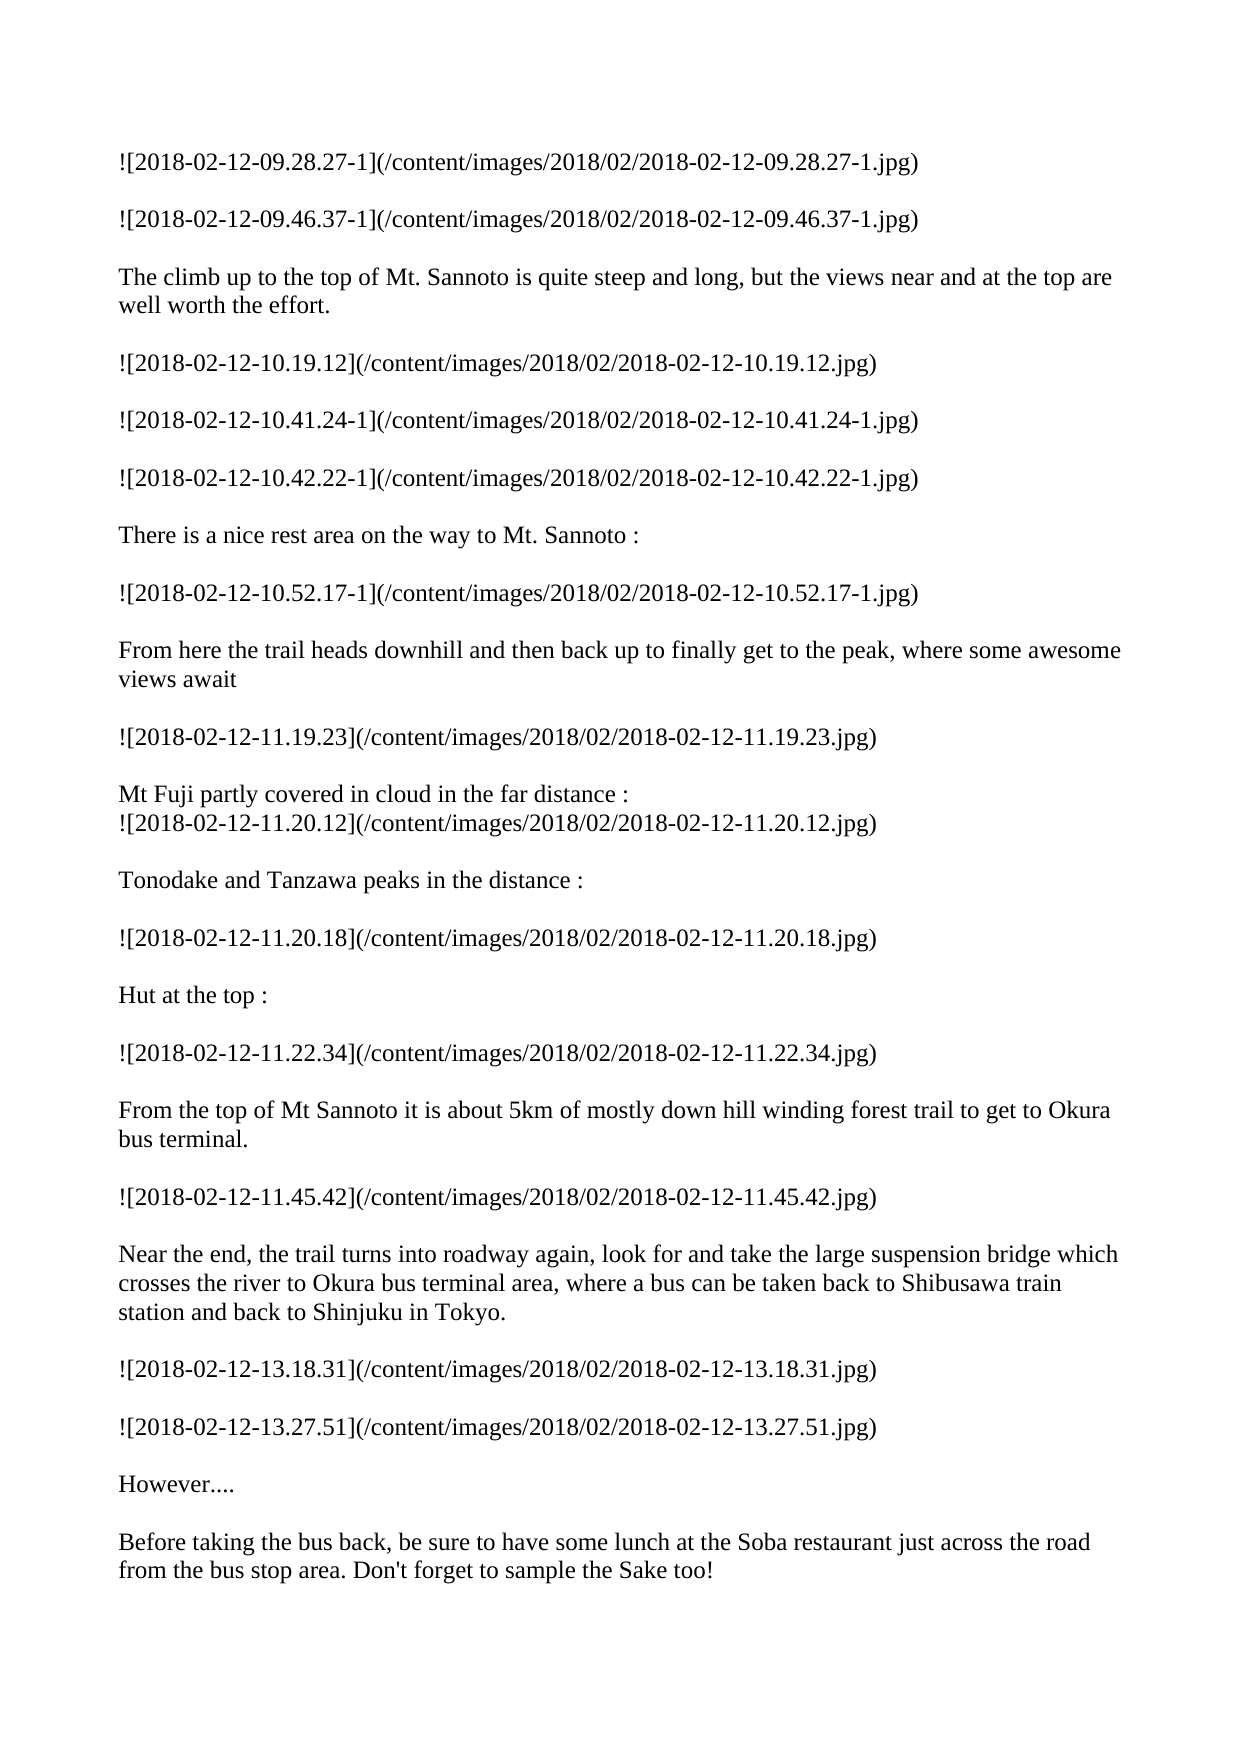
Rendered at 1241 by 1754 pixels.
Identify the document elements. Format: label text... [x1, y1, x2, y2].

text ![2018-02-12-10.52.17-1](/content/images/2018/02/2018-02-12-10.52.17-1.jpg) [118, 578, 1122, 607]
text From the top of Mt Sannoto it is about 5km of mostly down hill winding forest trail to get to Okura bus terminal. [118, 1096, 1122, 1153]
text ![2018-02-12-10.41.24-1](/content/images/2018/02/2018-02-12-10.41.24-1.jpg) [118, 406, 1122, 434]
text ![2018-02-12-11.22.34](/content/images/2018/02/2018-02-12-11.22.34.jpg) [118, 1038, 1122, 1067]
text There is a nice rest area on the way to Mt. Sannoto : [118, 521, 1122, 549]
text Tonodake and Tanzawa peaks in the distance : [118, 866, 1122, 894]
text Before taking the bus back, be sure to have some lunch at the Soba restaurant just across the road from the bus stop area. Don't forget to sample the Sake too! [118, 1527, 1122, 1584]
text ![2018-02-12-09.46.37-1](/content/images/2018/02/2018-02-12-09.46.37-1.jpg) [118, 204, 1122, 233]
text ![2018-02-12-09.28.27-1](/content/images/2018/02/2018-02-12-09.28.27-1.jpg) [118, 147, 1122, 176]
text However.... [118, 1469, 1122, 1498]
text ![2018-02-12-10.19.12](/content/images/2018/02/2018-02-12-10.19.12.jpg) [118, 348, 1122, 377]
text From here the trail heads downhill and then back up to finally get to the peak, where some awesome views await [118, 636, 1122, 693]
text Mt Fuji partly covered in cloud in the far distance : [118, 779, 1122, 808]
text ![2018-02-12-11.20.12](/content/images/2018/02/2018-02-12-11.20.12.jpg) [118, 808, 1122, 837]
text ![2018-02-12-11.19.23](/content/images/2018/02/2018-02-12-11.19.23.jpg) [118, 722, 1122, 751]
text Hut at the top : [118, 981, 1122, 1009]
text ![2018-02-12-11.45.42](/content/images/2018/02/2018-02-12-11.45.42.jpg) [118, 1182, 1122, 1211]
text Near the end, the trail turns into roadway again, look for and take the large suspension bridge which crosses the river to Okura bus terminal area, where a bus can be taken back to Shibusawa train station and back to Shinjuku in Tokyo. [118, 1239, 1122, 1326]
text ![2018-02-12-10.42.22-1](/content/images/2018/02/2018-02-12-10.42.22-1.jpg) [118, 463, 1122, 492]
text ![2018-02-12-11.20.18](/content/images/2018/02/2018-02-12-11.20.18.jpg) [118, 923, 1122, 952]
text The climb up to the top of Mt. Sannoto is quite steep and long, but the views near and at the top are well worth the effort. [118, 262, 1122, 319]
text ![2018-02-12-13.27.51](/content/images/2018/02/2018-02-12-13.27.51.jpg) [118, 1412, 1122, 1441]
text ![2018-02-12-13.18.31](/content/images/2018/02/2018-02-12-13.18.31.jpg) [118, 1354, 1122, 1383]
